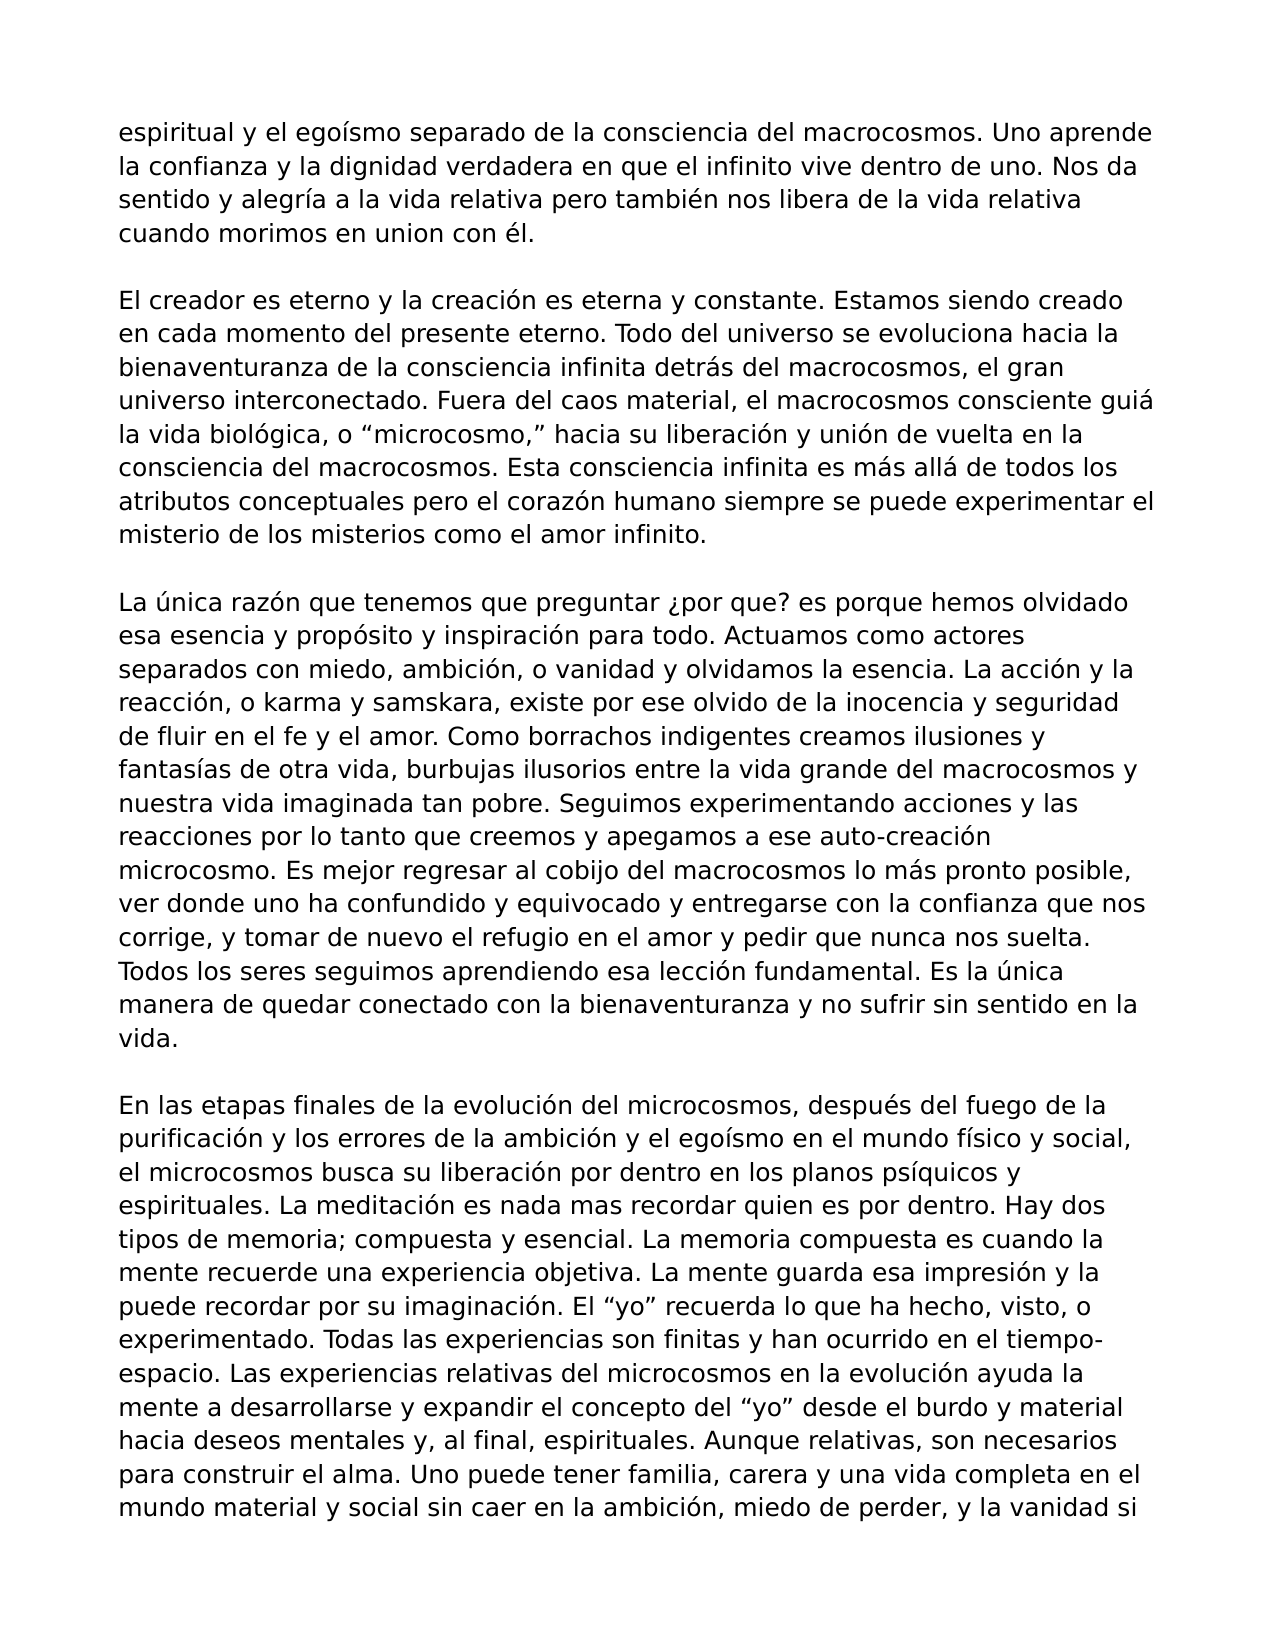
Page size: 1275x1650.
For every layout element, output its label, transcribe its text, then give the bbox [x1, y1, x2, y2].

text espiritual y el egoísmo separado de la consciencia del macrocosmos. Uno aprende la confianza y la dignidad verdadera en que el infinito vive dentro de uno. Nos da sentido y alegría a la vida relativa pero también nos libera de la vida relativa cuando morimos en union con él. El creador es eterno y la creación es eterna y constante. Estamos siendo creado en cada momento del presente eterno. Todo del universo se evoluciona hacia la bienaventuranza de la consciencia infinita detrás del macrocosmos, el gran universo interconectado. Fuera del caos material, el macrocosmos consciente guiá la vida biológica, o “microcosmo,” hacia su liberación y unión de vuelta en la consciencia del macrocosmos. Esta consciencia infinita es más allá de todos los atributos conceptuales pero el corazón humano siempre se puede experimentar el misterio de los misterios como el amor infinito. La única razón que tenemos que preguntar ¿por que? es porque hemos olvidado esa esencia y propósito y inspiración para todo. Actuamos como actores separados con miedo, ambición, o vanidad y olvidamos la esencia. La acción y la reacción, o karma y samskara, existe por ese olvido de la inocencia y seguridad de fluir en el fe y el amor. Como borrachos indigentes creamos ilusiones y fantasías de otra vida, burbujas ilusorios entre la vida grande del macrocosmos y nuestra vida imaginada tan pobre. Seguimos experimentando acciones y las reacciones por lo tanto que creemos y apegamos a ese auto-creación microcosmo. Es mejor regresar al cobijo del macrocosmos lo más pronto posible, ver donde uno ha confundido y equivocado y entregarse con la confianza que nos corrige, y tomar de nuevo el refugio en el amor y pedir que nunca nos suelta. Todos los seres seguimos aprendiendo esa lección fundamental. Es la única manera de quedar conectado con la bienaventuranza y no sufrir sin sentido en la vida. En las etapas finales de la evolución del microcosmos, después del fuego de la purificación y los errores de la ambición y el egoísmo en el mundo físico y social, el microcosmos busca su liberación por dentro en los planos psíquicos y espirituales. La meditación es nada mas recordar quien es por dentro. Hay dos tipos de memoria; compuesta y esencial. La memoria compuesta es cuando la mente recuerde una experiencia objetiva. La mente guarda esa impresión y la puede recordar por su imaginación. El “yo” recuerda lo que ha hecho, visto, o experimentado. Todas las experiencias son finitas y han ocurrido en el tiempo-espacio. Las experiencias relativas del microcosmos en la evolución ayuda la mente a desarrollarse y expandir el concepto del “yo” desde el burdo y material hacia deseos mentales y, al final, espirituales. Aunque relativas, son necesarios para construir el alma. Uno puede tener familia, carera y una vida completa en el mundo material y social sin caer en la ambición, miedo de perder, y la vanidad si [118, 118, 1157, 1522]
